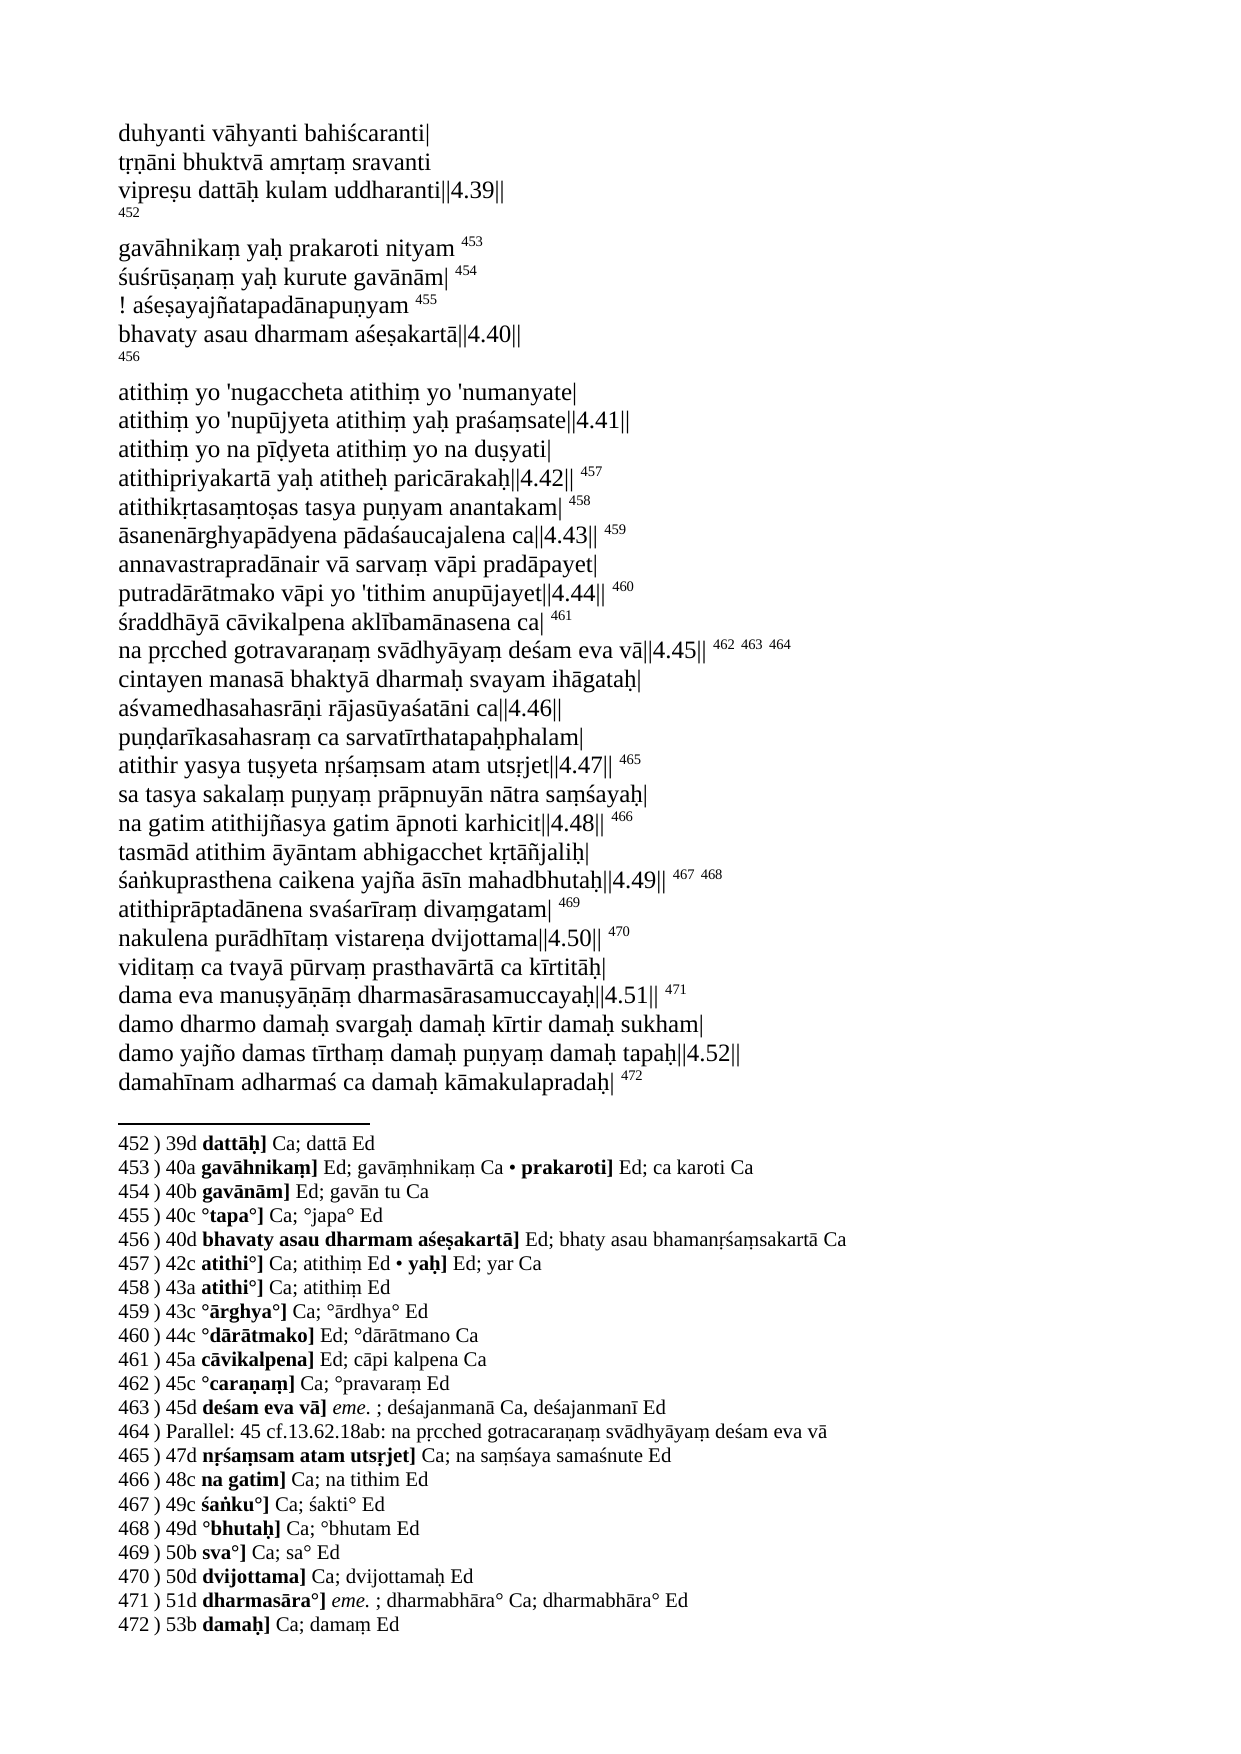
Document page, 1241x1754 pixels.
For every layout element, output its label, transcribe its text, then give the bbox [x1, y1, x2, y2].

text annavastrapradānair vā sarvaṃ vāpi pradāpayet| [118, 549, 1122, 578]
text śuśrūṣaṇaṃ yaḥ kurute gavānām| [118, 262, 1122, 291]
text putradārātmako vāpi yo 'tithim anupūjayet||4.44|| [118, 578, 1122, 607]
text dama eva manuṣyāṇāṃ dharmasārasamuccayaḥ||4.51|| [118, 981, 1122, 1009]
text puṇḍarīkasahasraṃ ca sarvatīrthatapaḥphalam| [118, 722, 1122, 751]
text śraddhāyā cāvikalpena aklībamānasena ca| [118, 607, 1122, 636]
text atithikṛtasaṃtoṣas tasya puṇyam anantakam| [118, 492, 1122, 521]
text atithiprāptadānena svaśarīraṃ divaṃgatam| [118, 894, 1122, 923]
text ) 44c °dārātmako] Ed; °dārātmano Ca [118, 1323, 1122, 1347]
text atithir yasya tuṣyeta nṛśaṃsam atam utsṛjet||4.47|| [118, 751, 1122, 779]
text aśvamedhasahasrāṇi rājasūyaśatāni ca||4.46|| [118, 693, 1122, 722]
text ) 50d dvijottama] Ca; dvijottamaḥ Ed [118, 1564, 1122, 1588]
text śaṅkuprasthena caikena yajña āsīn mahadbhutaḥ||4.49|| [118, 866, 1122, 894]
text ) 49d °bhutaḥ] Ca; °bhutam Ed [118, 1516, 1122, 1539]
text vipreṣu dattāḥ kulam uddharanti||4.39|| [118, 176, 1122, 204]
text ) 45a cāvikalpena] Ed; cāpi kalpena Ca [118, 1347, 1122, 1371]
text ) 40a gavāhnikaṃ] Ed; gavāṃhnikaṃ Ca • prakaroti] Ed; ca karoti Ca [118, 1154, 1122, 1179]
text āsanenārghyapādyena pādaśaucajalena ca||4.43|| [118, 521, 1122, 549]
text na gatim atithijñasya gatim āpnoti karhicit||4.48|| [118, 808, 1122, 837]
text ! aśeṣayajñatapadānapuṇyam [118, 291, 1122, 319]
text tṛṇāni bhuktvā amṛtaṃ sravanti [118, 147, 1122, 176]
text ) 45d deśam eva vā] eme. ; deśajanmanā Ca, deśajanmanī Ed [118, 1395, 1122, 1419]
text na pṛcched gotravaraṇaṃ svādhyāyaṃ deśam eva vā||4.45|| [118, 636, 1122, 664]
text atithiṃ yo 'nugaccheta atithiṃ yo 'numanyate| [118, 377, 1122, 406]
text ) 45c °caraṇaṃ] Ca; °pravaraṃ Ed [118, 1371, 1122, 1395]
text ) 47d nṛśaṃsam atam utsṛjet] Ca; na saṃśaya samaśnute Ed [118, 1443, 1122, 1467]
text ) 48c na gatim] Ca; na tithim Ed [118, 1467, 1122, 1491]
text cintayen manasā bhaktyā dharmaḥ svayam ihāgataḥ| [118, 664, 1122, 693]
text nakulena purādhītaṃ vistareṇa dvijottama||4.50|| [118, 923, 1122, 952]
text bhavaty asau dharmam aśeṣakartā||4.40|| [118, 319, 1122, 348]
text damo dharmo damaḥ svargaḥ damaḥ kīrtir damaḥ sukham| [118, 1009, 1122, 1038]
text ) 50b sva°] Ca; sa° Ed [118, 1539, 1122, 1564]
text tasmād atithim āyāntam abhigacchet kṛtāñjaliḥ| [118, 837, 1122, 866]
text damahīnam adharmaś ca damaḥ kāmakulapradaḥ| [118, 1067, 1122, 1096]
text ) 51d dharmasāra°] eme. ; dharmabhāra° Ca; dharmabhāra° Ed [118, 1588, 1122, 1612]
text ) 49c śaṅku°] Ca; śakti° Ed [118, 1491, 1122, 1516]
text atithiṃ yo 'nupūjyeta atithiṃ yaḥ praśaṃsate||4.41|| [118, 406, 1122, 434]
text ) 43c °ārghya°] Ca; °ārdhya° Ed [118, 1299, 1122, 1323]
text ) 39d dattāḥ] Ca; dattā Ed [118, 1131, 1122, 1154]
text atithipriyakartā yaḥ atitheḥ paricārakaḥ||4.42|| [118, 463, 1122, 492]
text atithiṃ yo na pīḍyeta atithiṃ yo na duṣyati| [118, 434, 1122, 463]
text duhyanti vāhyanti bahiścaranti| [118, 118, 1122, 147]
text ) 40b gavānām] Ed; gavān tu Ca [118, 1179, 1122, 1203]
text sa tasya sakalaṃ puṇyaṃ prāpnuyān nātra saṃśayaḥ| [118, 779, 1122, 808]
text ) 42c atithi°] Ca; atithiṃ Ed • yaḥ] Ed; yar Ca [118, 1251, 1122, 1275]
text gavāhnikaṃ yaḥ prakaroti nityam [118, 233, 1122, 262]
text ) Parallel: 45 cf.13.62.18ab: na pṛcched gotracaraṇaṃ svādhyāyaṃ deśam eva vā [118, 1419, 1122, 1443]
text ) 43a atithi°] Ca; atithiṃ Ed [118, 1275, 1122, 1299]
text viditaṃ ca tvayā pūrvaṃ prasthavārtā ca kīrtitāḥ| [118, 952, 1122, 981]
text ) 53b damaḥ] Ca; damaṃ Ed [118, 1612, 1122, 1636]
text ) 40d bhavaty asau dharmam aśeṣakartā] Ed; bhaty asau bhamanṛśaṃsakartā Ca [118, 1227, 1122, 1251]
text ) 40c °tapa°] Ca; °japa° Ed [118, 1203, 1122, 1227]
text damo yajño damas tīrthaṃ damaḥ puṇyaṃ damaḥ tapaḥ||4.52|| [118, 1038, 1122, 1067]
